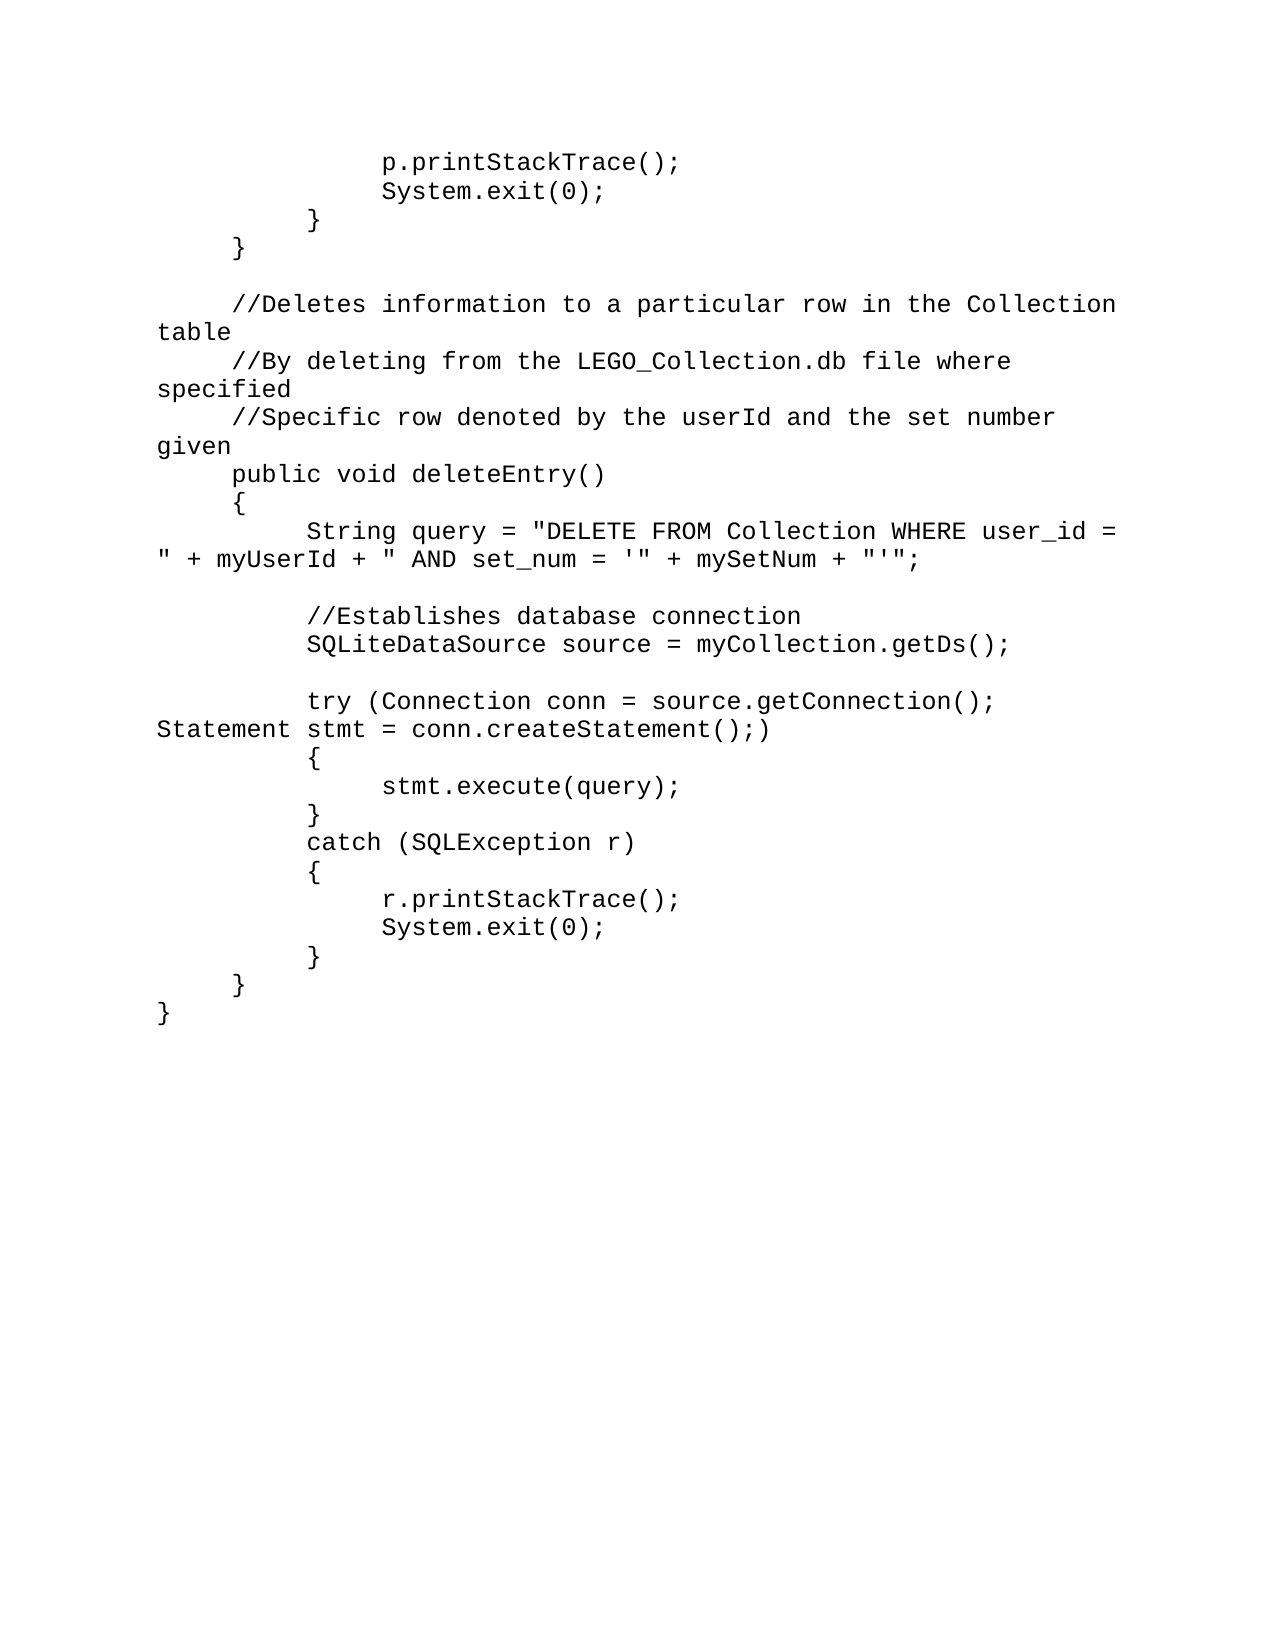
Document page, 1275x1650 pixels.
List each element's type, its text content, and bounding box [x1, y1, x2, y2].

text { [156, 858, 1118, 887]
text } [156, 207, 1118, 235]
text //Specific row denoted by the userId and the set number given [156, 405, 1118, 462]
text { [156, 490, 1118, 518]
text } [156, 1000, 1118, 1028]
text SQLiteDataSource source = myCollection.getDs(); [156, 632, 1118, 660]
text public void deleteEntry() [156, 462, 1118, 490]
text } [156, 802, 1118, 830]
text } [156, 235, 1118, 263]
text System.exit(0); [156, 178, 1118, 207]
text { [156, 745, 1118, 773]
text try (Connection conn = source.getConnection(); Statement stmt = conn.createStatement();) [156, 688, 1118, 745]
text //By deleting from the LEGO_Collection.db file where specified [156, 348, 1118, 405]
text //Establishes database connection [156, 603, 1118, 632]
text String query = "DELETE FROM Collection WHERE user_id = " + myUserId + " AND set_num = '" + mySetNum + "'"; [156, 518, 1118, 575]
text stmt.execute(query); [156, 773, 1118, 802]
text } [156, 943, 1118, 972]
text r.printStackTrace(); [156, 887, 1118, 915]
text //Deletes information to a particular row in the Collection table [156, 292, 1118, 348]
text } [156, 972, 1118, 1000]
text p.printStackTrace(); [156, 150, 1118, 178]
text System.exit(0); [156, 915, 1118, 943]
text catch (SQLException r) [156, 830, 1118, 858]
